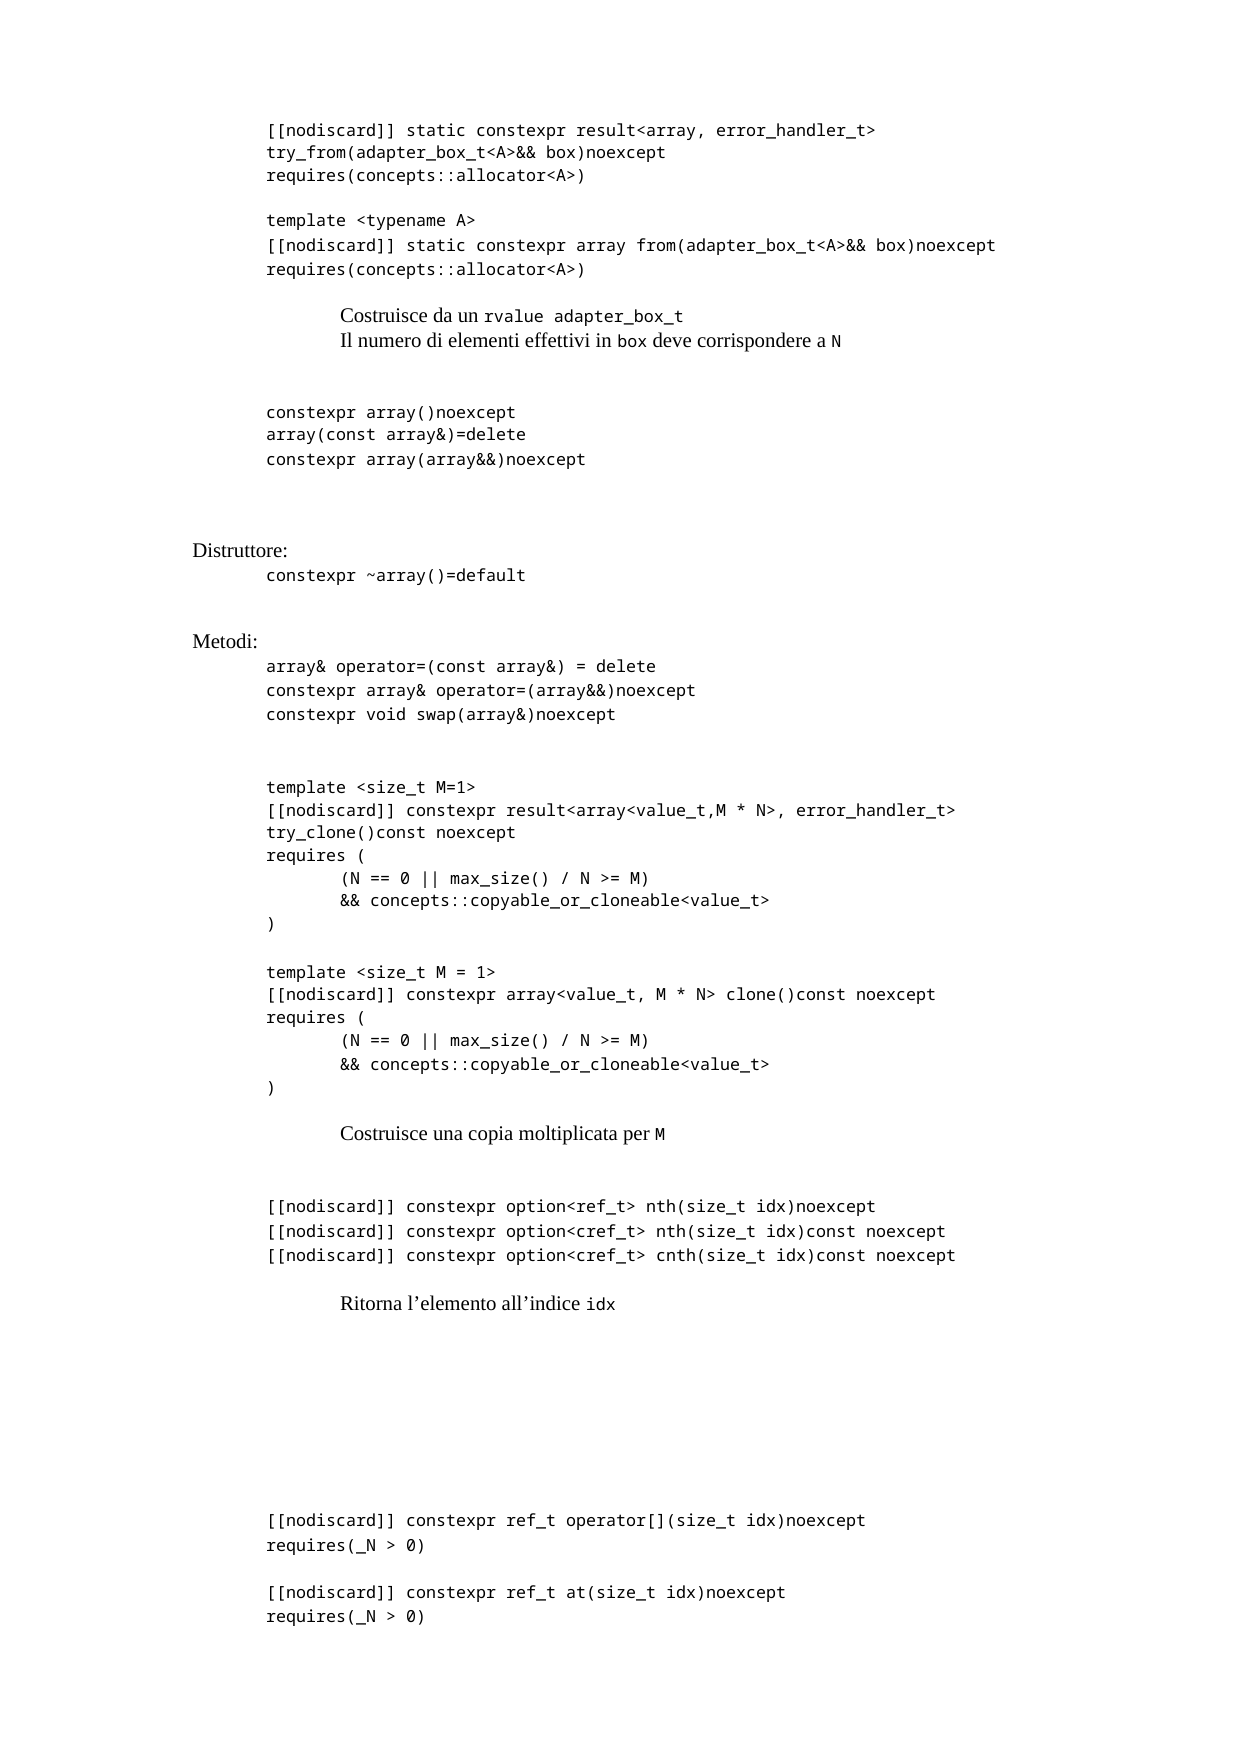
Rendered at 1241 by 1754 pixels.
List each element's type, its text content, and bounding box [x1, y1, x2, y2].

text requires(concepts::allocator<A>) [118, 163, 1122, 186]
text Metodi: [118, 628, 1122, 653]
text constexpr ~array()=default [118, 562, 1122, 587]
text constexpr void swap(array&)noexcept [118, 701, 1122, 726]
text requires ( [118, 844, 1122, 866]
text [[nodiscard]] static constexpr array from(adapter_box_t<A>&& box)noexcept [118, 232, 1122, 256]
text && concepts::copyable_or_cloneable<value_t> [118, 889, 1122, 912]
text Distruttore: [118, 538, 1122, 562]
text constexpr array(array&&)noexcept [118, 446, 1122, 470]
text [[nodiscard]] constexpr result<array<value_t,M * N>, error_handler_t> try_clone()const noexcept [118, 798, 1122, 844]
text (N == 0 || max_size() / N >= M) [118, 1028, 1122, 1051]
text array(const array&)=delete [118, 423, 1122, 446]
text array& operator=(const array&) = delete [118, 653, 1122, 677]
text requires(_N > 0) [118, 1603, 1122, 1628]
text && concepts::copyable_or_cloneable<value_t> [118, 1051, 1122, 1075]
text template <typename A> [118, 209, 1122, 232]
text Il numero di elementi effettivi in box deve corrispondere a N [118, 327, 1122, 352]
text [[nodiscard]] constexpr option<cref_t> cnth(size_t idx)const noexcept [118, 1242, 1122, 1266]
text template <size_t M=1> [118, 774, 1122, 798]
text (N == 0 || max_size() / N >= M) [118, 866, 1122, 889]
text [[nodiscard]] constexpr ref_t at(size_t idx)noexcept [118, 1579, 1122, 1603]
text requires(_N > 0) [118, 1532, 1122, 1556]
text requires ( [118, 1006, 1122, 1028]
text requires(concepts::allocator<A>) [118, 256, 1122, 280]
text constexpr array& operator=(array&&)noexcept [118, 677, 1122, 701]
text [[nodiscard]] constexpr option<ref_t> nth(size_t idx)noexcept [118, 1193, 1122, 1218]
text ) [118, 1075, 1122, 1098]
text Ritorna l’elemento all’indice idx [118, 1291, 1122, 1315]
text constexpr array()noexcept [118, 399, 1122, 423]
text ) [118, 912, 1122, 934]
text Costruisce una copia moltiplicata per M [118, 1121, 1122, 1145]
text [[nodiscard]] constexpr option<cref_t> nth(size_t idx)const noexcept [118, 1218, 1122, 1242]
text [[nodiscard]] constexpr array<value_t, M * N> clone()const noexcept [118, 983, 1122, 1006]
text Costruisce da un rvalue adapter_box_t [118, 303, 1122, 327]
text [[nodiscard]] constexpr ref_t operator[](size_t idx)noexcept [118, 1507, 1122, 1532]
text [[nodiscard]] static constexpr result<array, error_handler_t> try_from(adapter_box_t<A>&& box)noexcept [118, 118, 1122, 163]
text template <size_t M = 1> [118, 958, 1122, 983]
